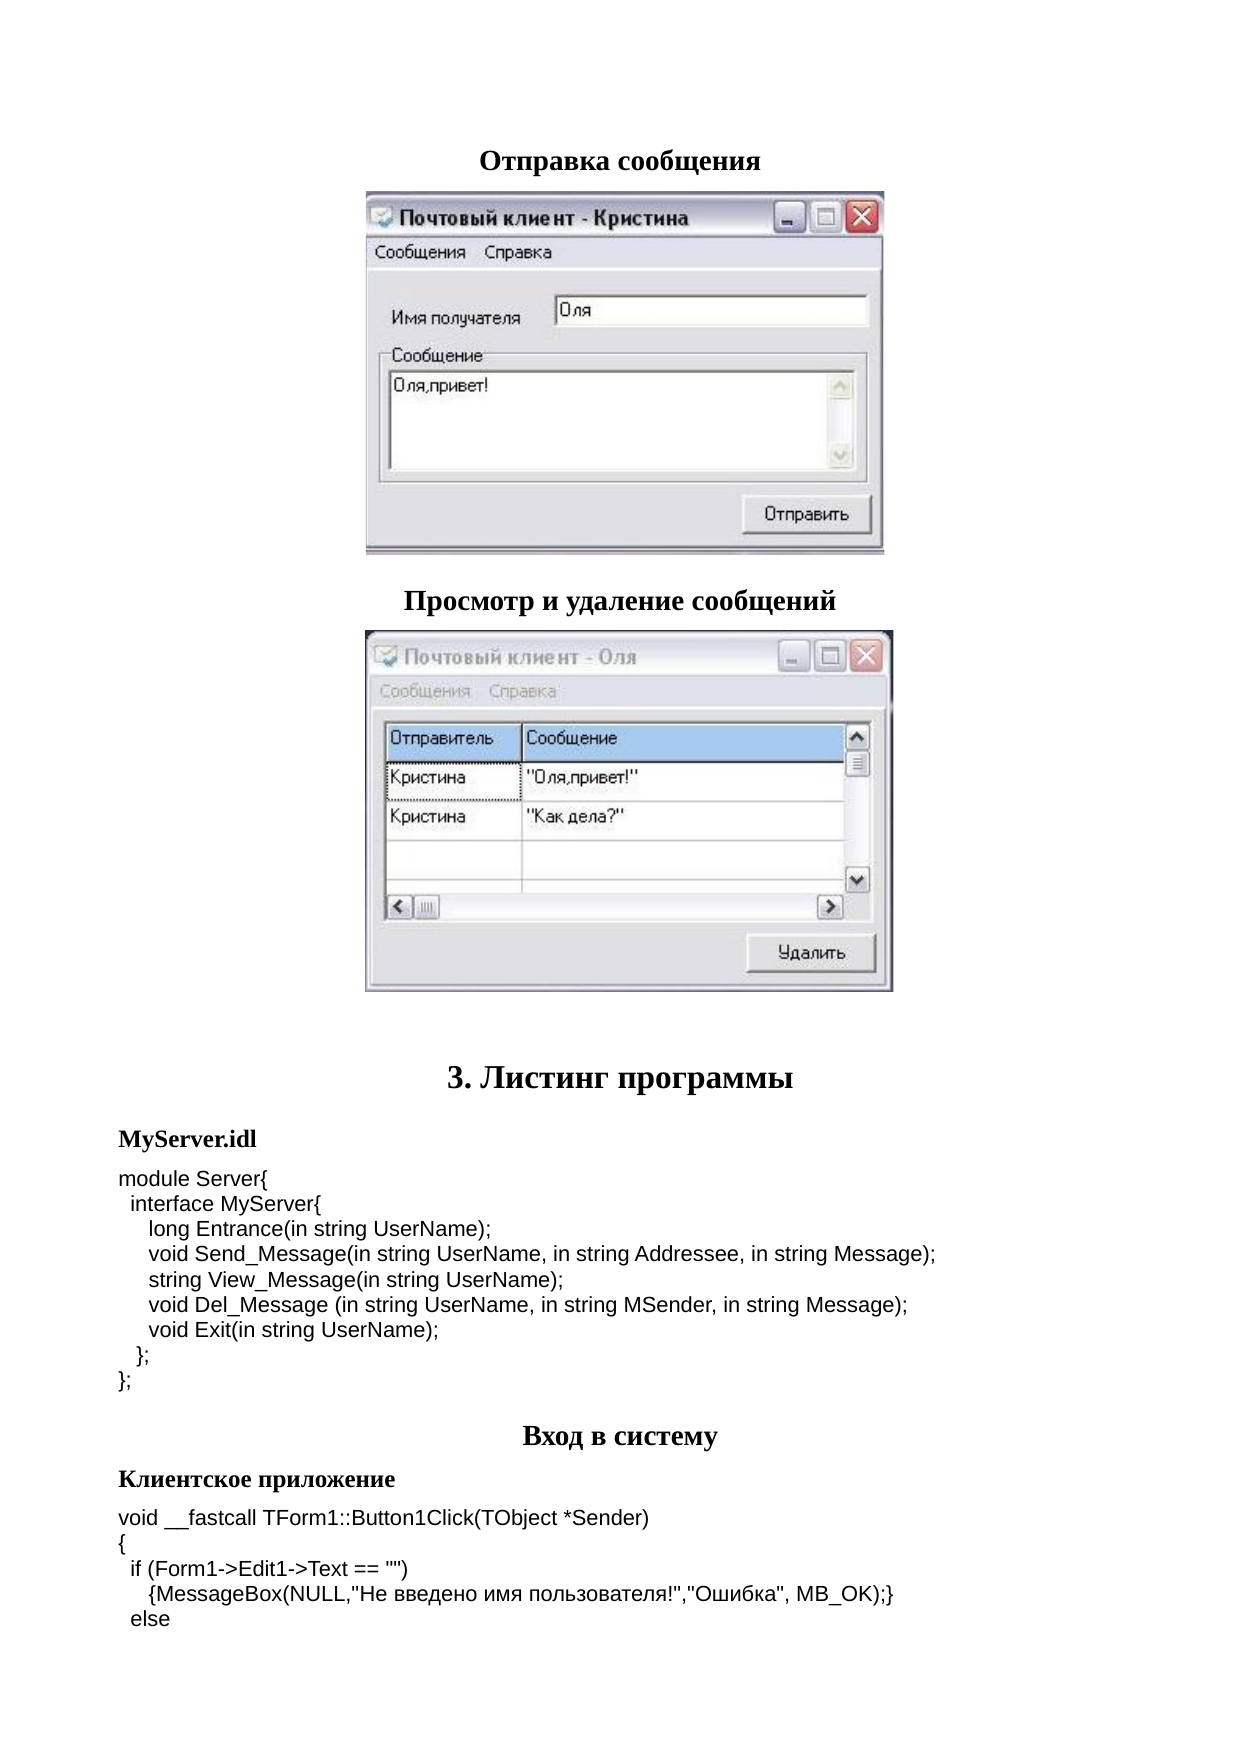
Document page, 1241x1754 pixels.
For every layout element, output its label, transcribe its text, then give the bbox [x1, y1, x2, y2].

text { [118, 1530, 1122, 1555]
text if (Form1->Edit1->Text == "") [118, 1555, 1122, 1581]
text void Exit(in string UserName); [118, 1317, 1122, 1342]
text }; [118, 1342, 1122, 1367]
text else [118, 1606, 1122, 1631]
text module Server{ [118, 1166, 1122, 1191]
text interface MyServer{ [118, 1191, 1122, 1216]
text Клиентское приложение [118, 1464, 1122, 1492]
text {MessageBox(NULL,"Не введено имя пользователя!","Ошибка", MB_OK);} [118, 1581, 1122, 1606]
text Отправка сообщения [118, 143, 1122, 177]
text void Del_Message (in string UserName, in string MSender, in string Message); [118, 1292, 1122, 1317]
text string View_Message(in string UserName); [118, 1266, 1122, 1292]
text Вход в систему [118, 1418, 1122, 1451]
text long Entrance(in string UserName); [118, 1216, 1122, 1241]
text void Send_Message(in string UserName, in string Addressee, in string Message); [118, 1241, 1122, 1266]
text Просмотр и удаление сообщений [118, 583, 1122, 617]
text MyServer.idl [118, 1124, 1122, 1153]
text }; [118, 1367, 1122, 1392]
text void __fastcall TForm1::Button1Click(TObject *Sender) [118, 1505, 1122, 1530]
text 3. Листинг программы [118, 1057, 1122, 1096]
